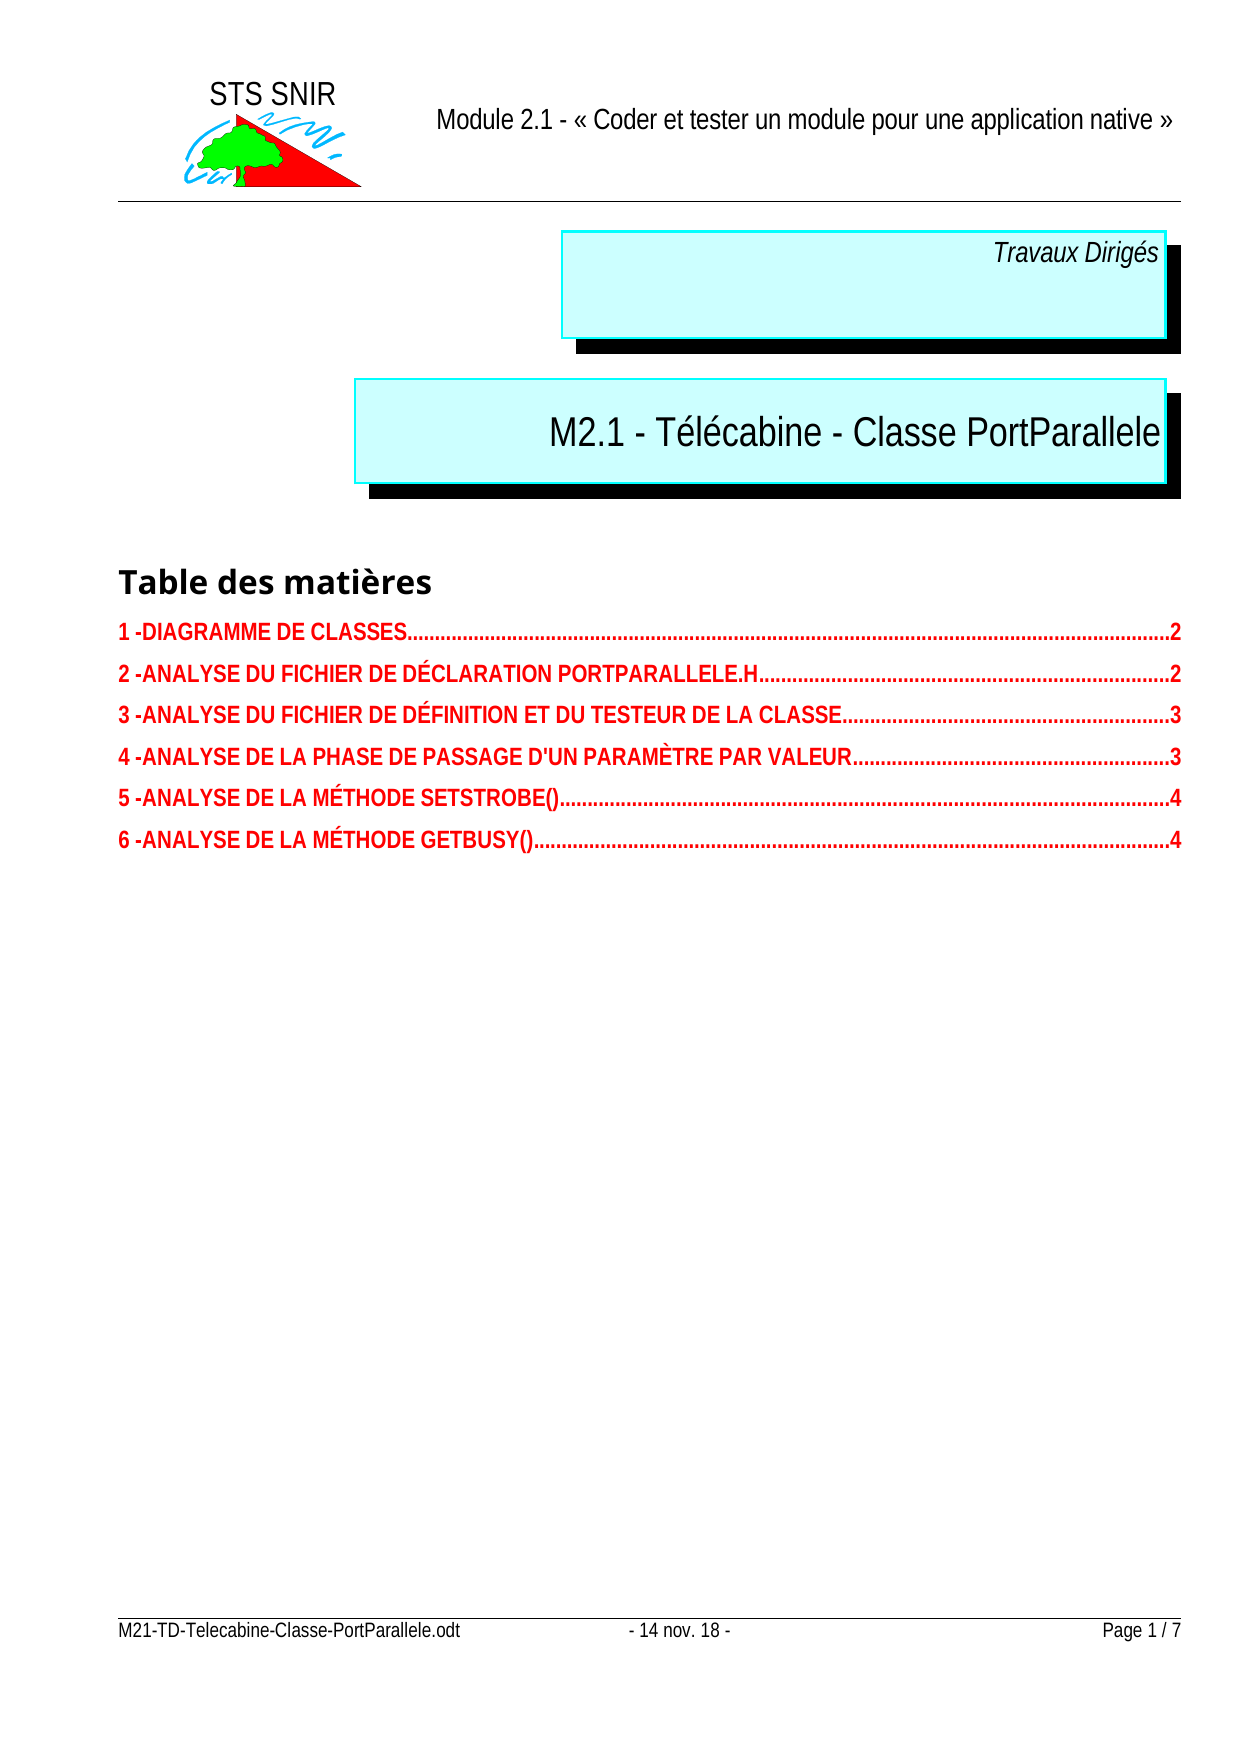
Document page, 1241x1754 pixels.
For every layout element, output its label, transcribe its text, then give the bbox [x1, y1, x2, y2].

subtitle Table des matières [118, 559, 1181, 605]
text Travaux Dirigés [563, 233, 1164, 263]
text 6 -Analyse de la méthode getBusy() 4 [118, 824, 1181, 853]
text 4 -Analyse de la phase de passage d'un paramètre par valeur 3 [118, 742, 1181, 771]
text 1 -Diagramme de classes 2 [118, 617, 1181, 646]
text 3 -Analyse du fichier de définition et du testeur de la classe 3 [118, 700, 1181, 729]
text M2.1 - Télécabine - Classe PortParallele [356, 402, 1164, 450]
text 2 -Analyse du fichier de déclaration PortParallele.h 2 [118, 659, 1181, 688]
text 5 -Analyse de la méthode setStrobe() 4 [118, 783, 1181, 812]
